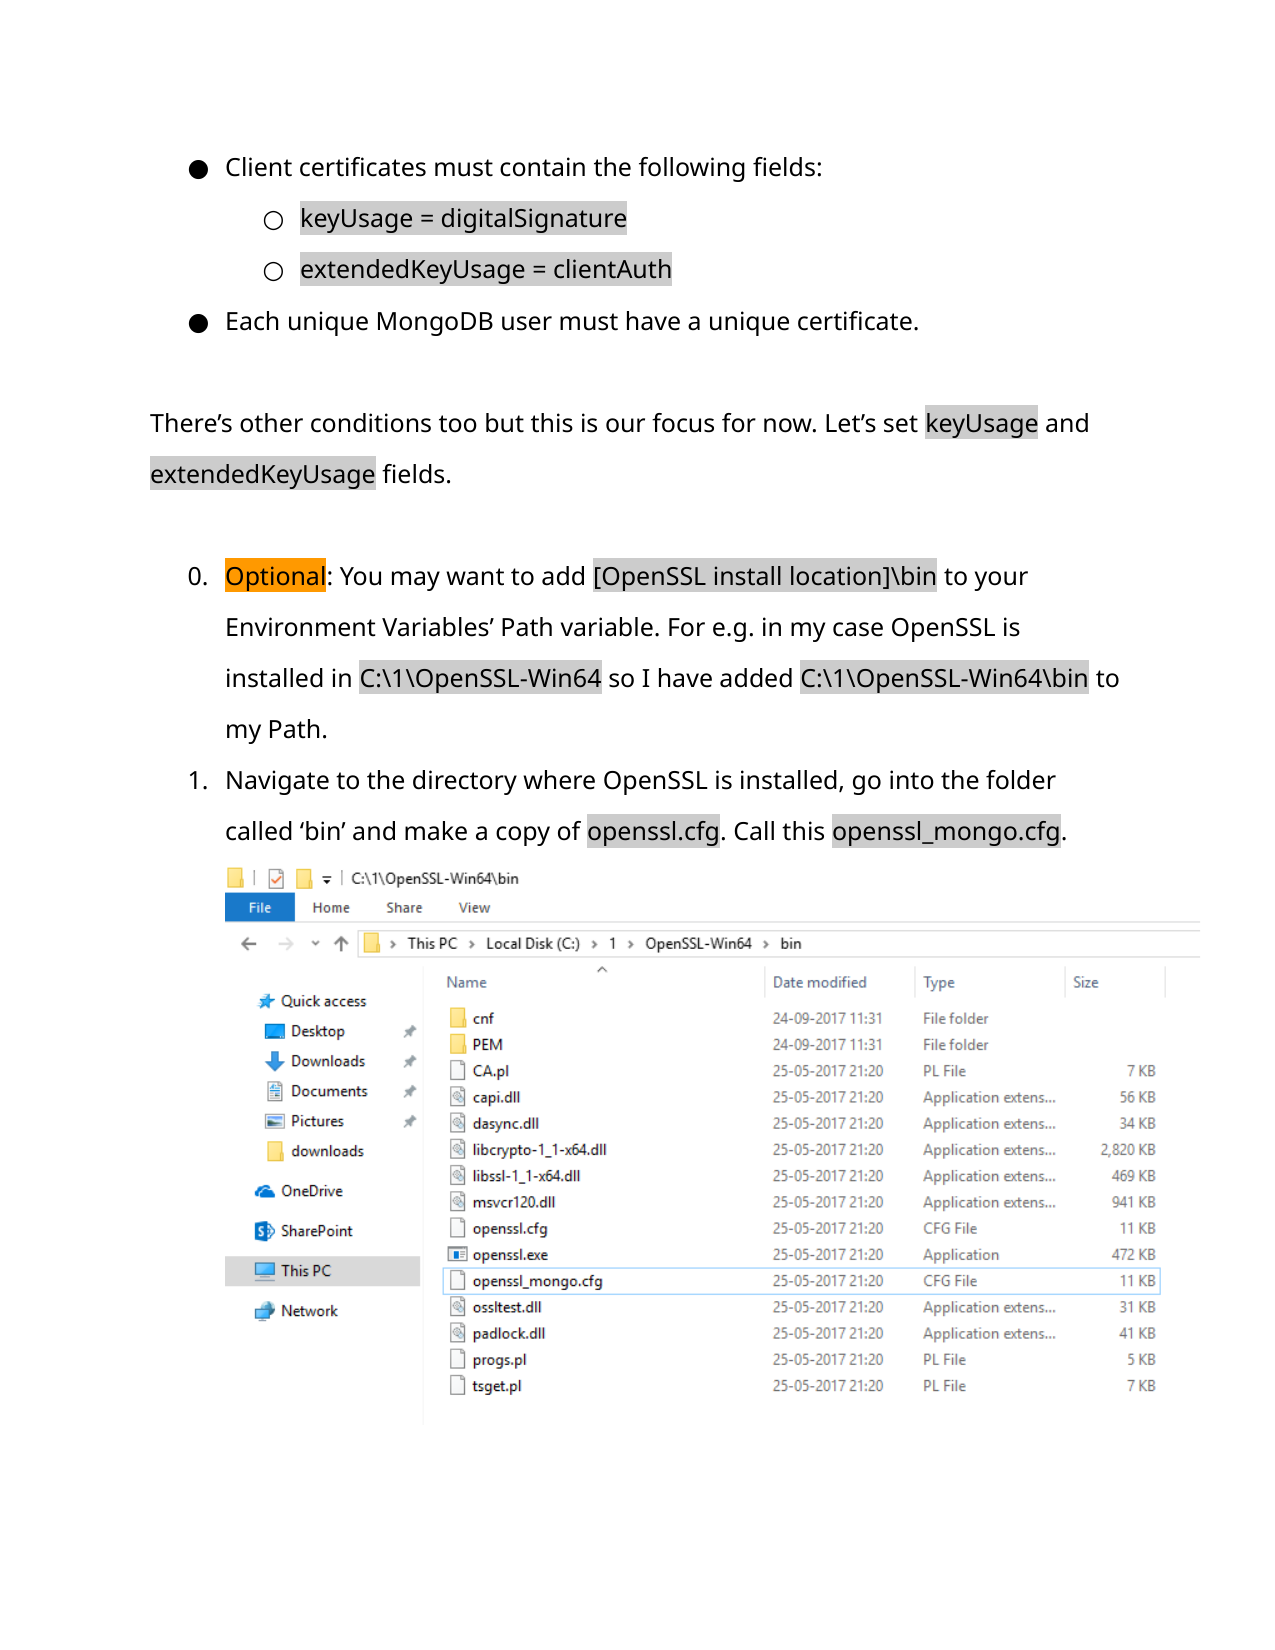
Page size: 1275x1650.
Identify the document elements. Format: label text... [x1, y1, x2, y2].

list extendedKeyUsage = clientAuth [262, 252, 1125, 286]
text There’s other conditions too but this is our focus for now. Let’s set keyUsage and extendedKeyUsage fields. [150, 405, 1125, 490]
list keyUsage = digitalSignature [262, 201, 1125, 235]
list Each unique MongoDB user must have a unique certificate. [187, 303, 1125, 337]
list Navigate to the directory where OpenSSL is installed, go into the folder called ‘bin’ and make a copy of openssl.cfg. Call this openssl_mongo.cfg. [187, 762, 1125, 1425]
list Client certificates must contain the following fields: [187, 150, 1125, 184]
list Optional: You may want to add [OpenSSL install location]\bin to your Environment Variables’ Path variable. For e.g. in my case OpenSSL is installed in C:\1\OpenSSL-Win64 so I have added C:\1\OpenSSL-Win64\bin to my Path. [187, 558, 1125, 746]
picture [225, 864, 1200, 1425]
